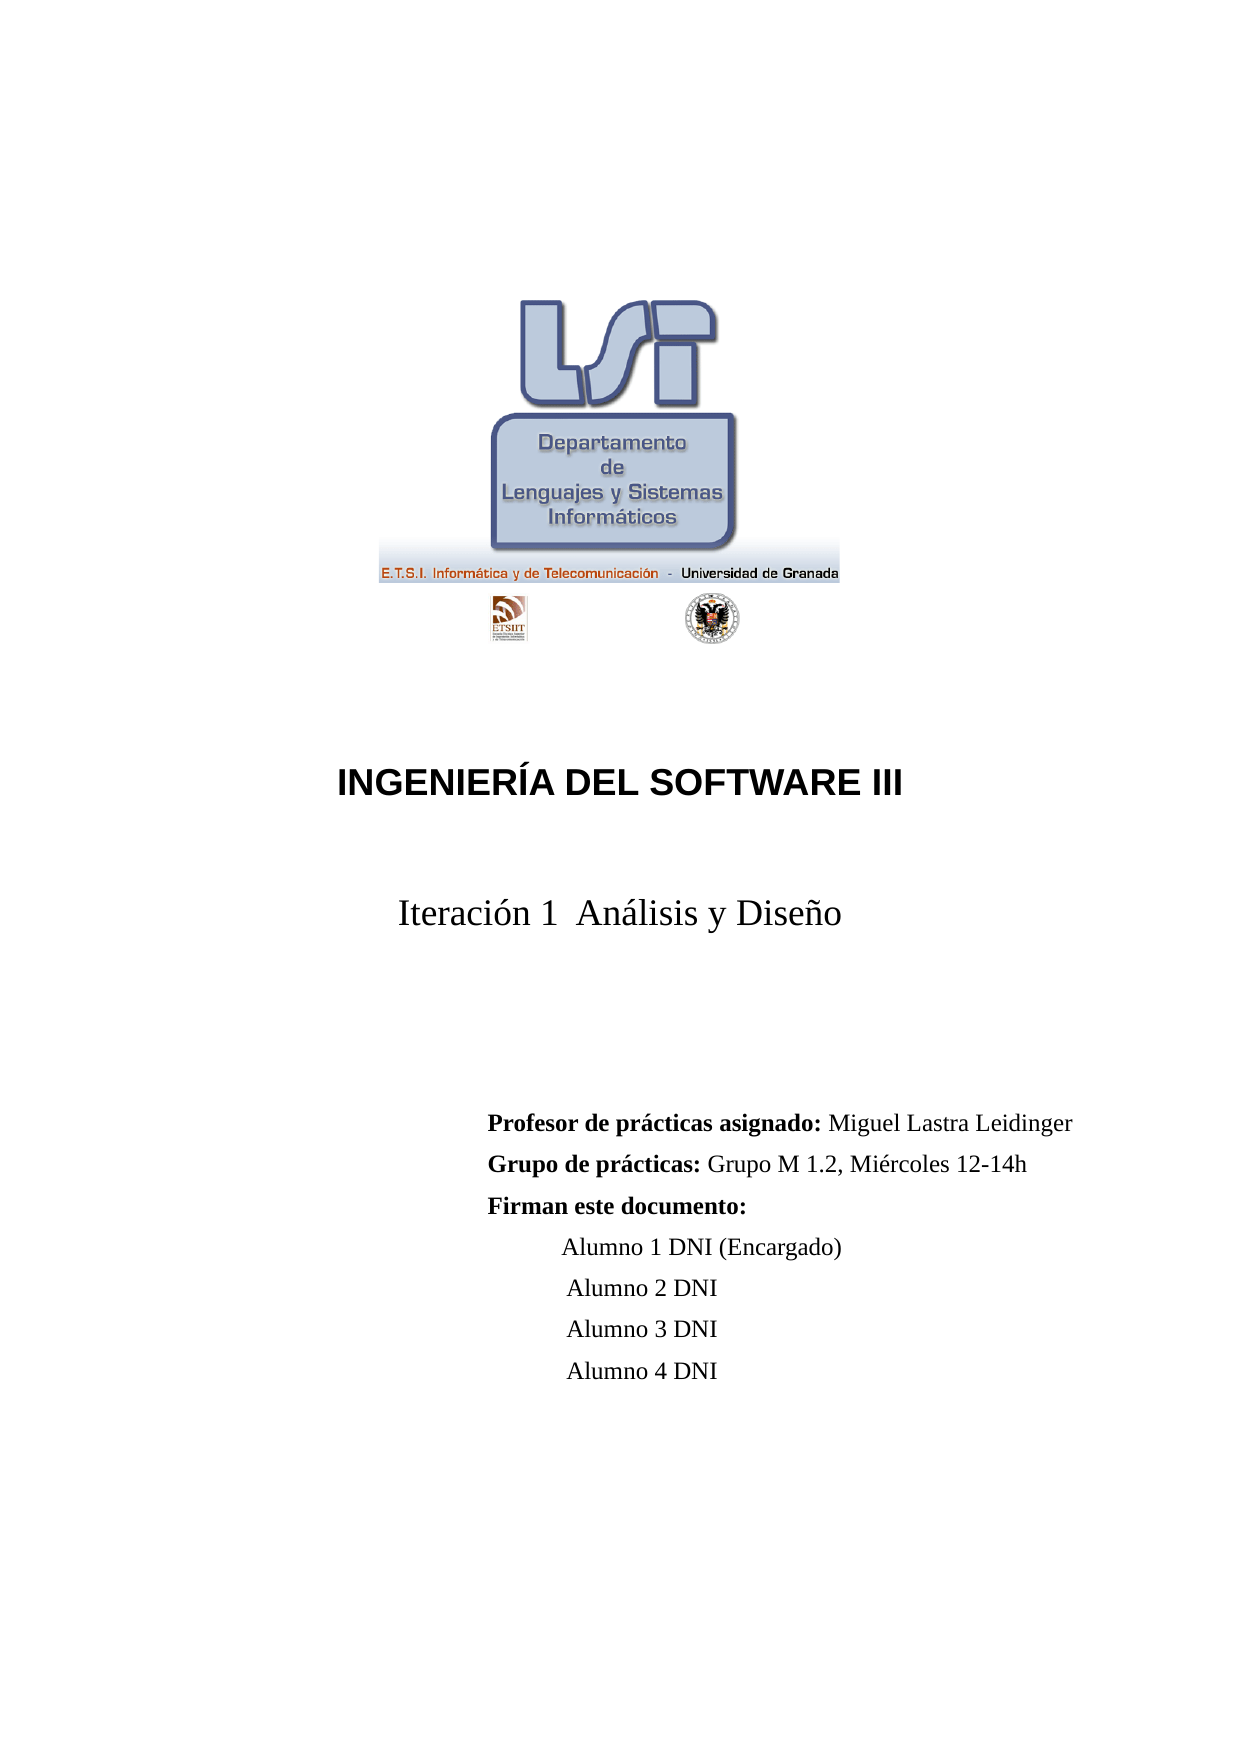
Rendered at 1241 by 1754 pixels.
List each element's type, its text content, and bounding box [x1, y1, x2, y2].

title INGENIERÍA DEL SOFTWARE III [118, 760, 1122, 803]
text Firman este documento: [118, 1191, 1122, 1219]
text Alumno 3 DNI [118, 1314, 1122, 1343]
text Alumno 2 DNI [118, 1273, 1122, 1302]
text Iteración 1 Análisis y Diseño [118, 891, 1122, 934]
text Profesor de prácticas asignado: Miguel Lastra Leidinger [118, 1108, 1122, 1137]
text Grupo de prácticas: Grupo M 1.2, Miércoles 12-14h [118, 1149, 1122, 1178]
text Alumno 1 DNI (Encargado) [118, 1232, 1122, 1261]
text Alumno 4 DNI [118, 1356, 1122, 1384]
